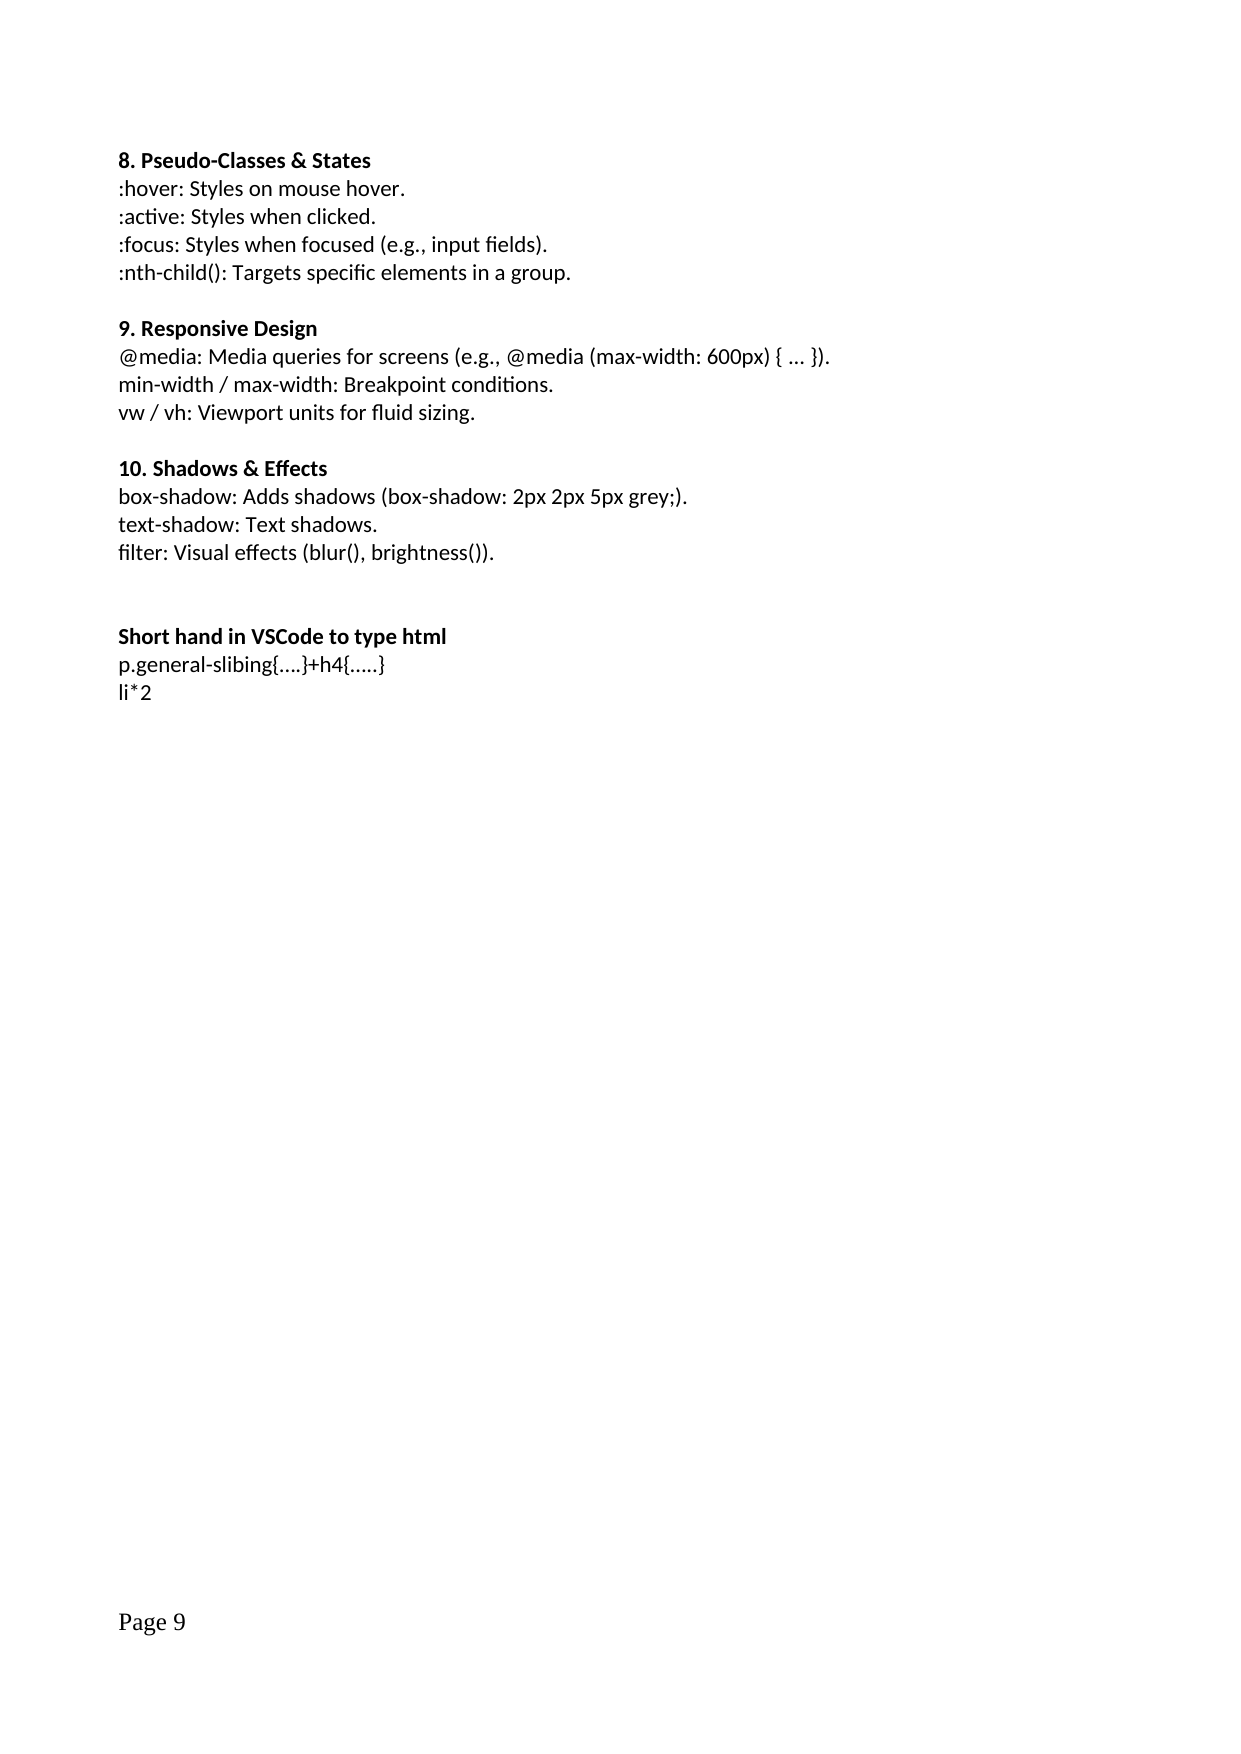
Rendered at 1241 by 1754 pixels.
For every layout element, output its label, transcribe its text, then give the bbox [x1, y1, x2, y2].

text p.general-slibing{….}+h4{…..} [118, 651, 1122, 678]
text vw / vh: Viewport units for fluid sizing. [118, 398, 1122, 426]
text 10. Shadows & Effects [118, 454, 1122, 482]
text box-shadow: Adds shadows (box-shadow: 2px 2px 5px grey;). [118, 482, 1122, 510]
text 9. Responsive Design [118, 314, 1122, 342]
text :active: Styles when clicked. [118, 202, 1122, 230]
text Short hand in VSCode to type html [118, 622, 1122, 651]
text text-shadow: Text shadows. [118, 510, 1122, 538]
text min-width / max-width: Breakpoint conditions. [118, 370, 1122, 398]
text li*2 [118, 678, 1122, 707]
text :focus: Styles when focused (e.g., input fields). [118, 230, 1122, 258]
text :nth-child(): Targets specific elements in a group. [118, 258, 1122, 286]
text :hover: Styles on mouse hover. [118, 174, 1122, 202]
text filter: Visual effects (blur(), brightness()). [118, 538, 1122, 566]
text 8. Pseudo-Classes & States [118, 146, 1122, 174]
text @media: Media queries for screens (e.g., @media (max-width: 600px) { ... }). [118, 342, 1122, 370]
